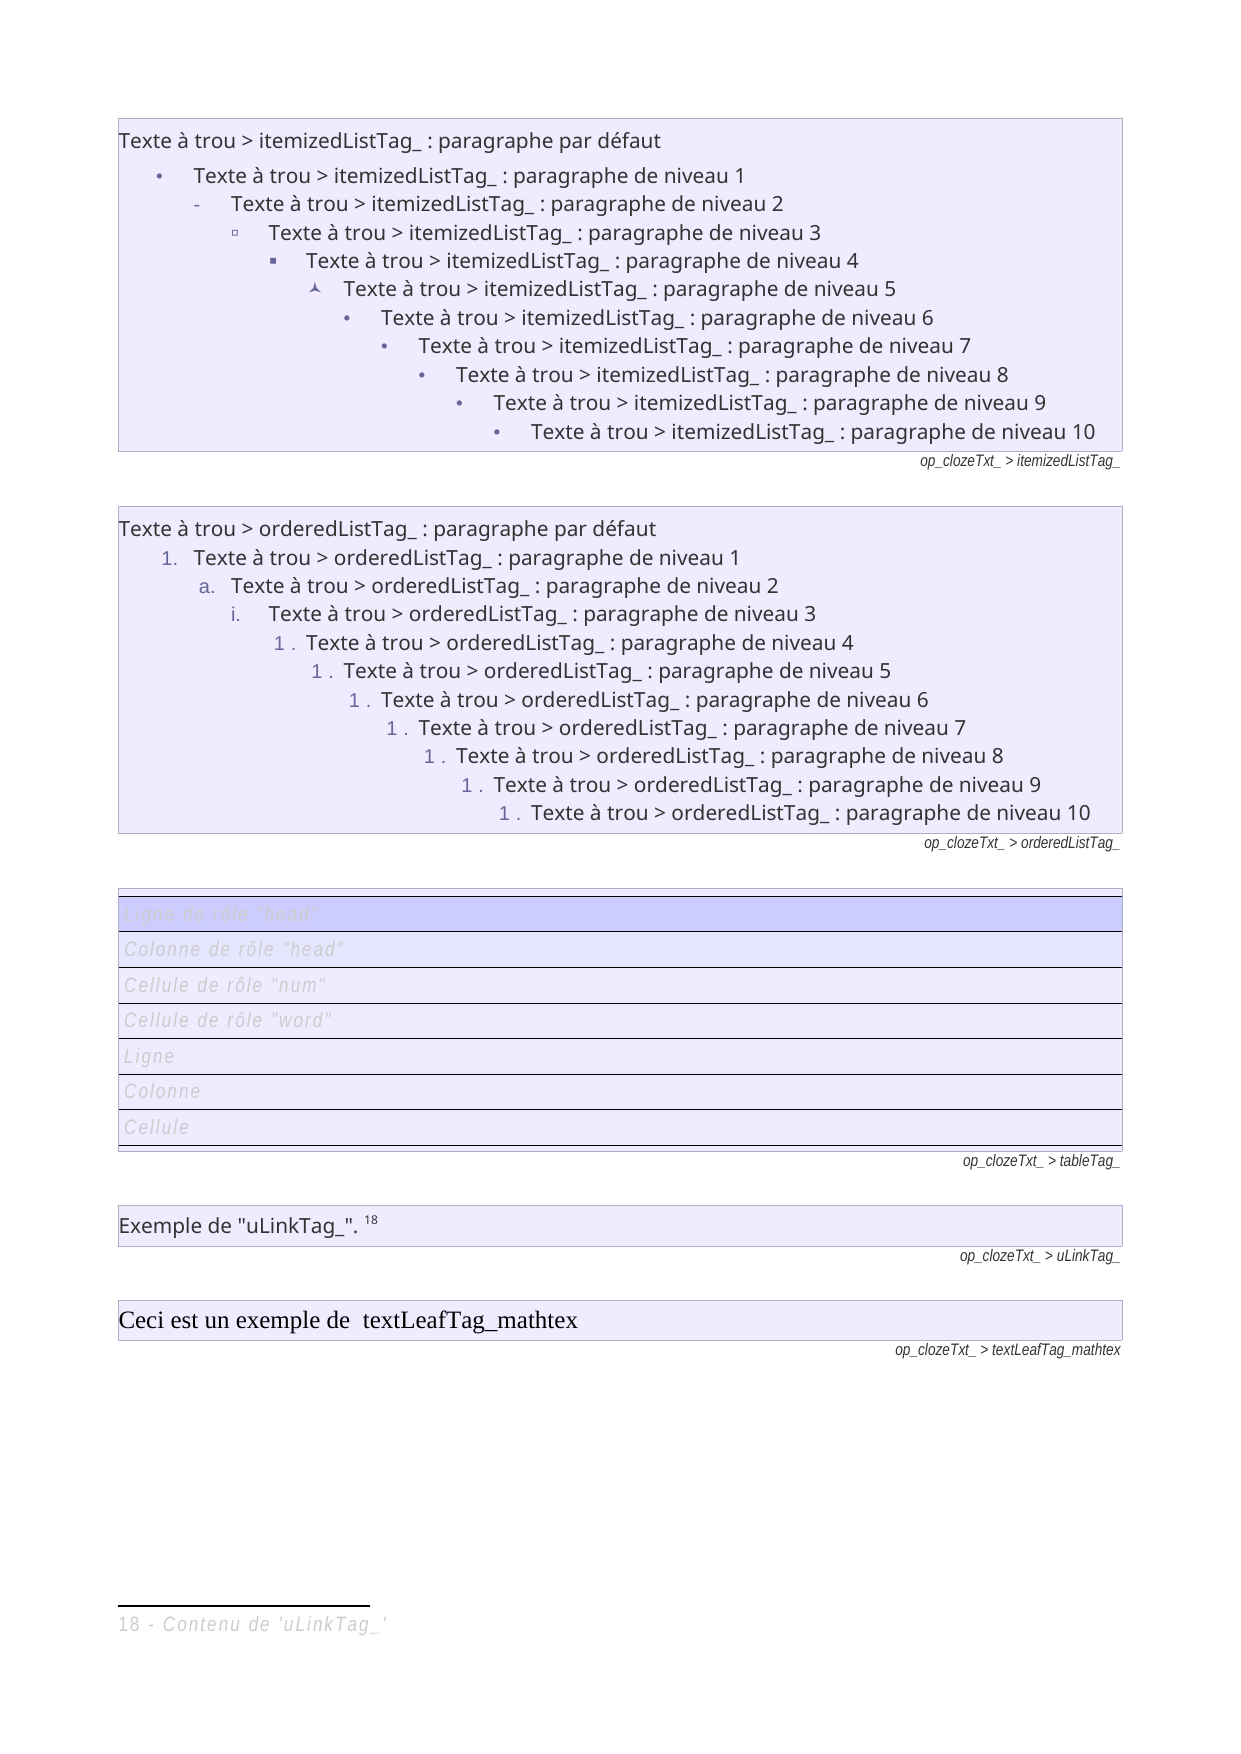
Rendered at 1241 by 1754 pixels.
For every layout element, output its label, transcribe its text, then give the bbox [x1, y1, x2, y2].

title op_clozeTxt_ > tableTag_ [118, 1152, 1122, 1170]
table_header Ceci est un exemple de textLeafTag_mathtex [119, 1301, 1122, 1340]
title op_clozeTxt_ > textLeafTag_mathtex [118, 1341, 1122, 1359]
table_header Texte à trou > orderedListTag_ : paragraphe par défaut Texte à trou > orderedListTag_ : paragraphe de niveau 1 Texte à trou > orderedListTag_ : paragraphe de niveau 2 Texte à trou > orderedListTag_ : paragraphe de niveau 3 Texte à trou > orderedListTag_ : paragraphe de niveau 4 Texte à trou > orderedListTag_ : paragraphe de niveau 5 Texte à trou > orderedListTag_ : paragraphe de niveau 6 Texte à trou > orderedListTag_ : paragraphe de niveau 7 Texte à trou > orderedListTag_ : paragraphe de niveau 8 Texte à trou > orderedListTag_ : paragraphe de niveau 9 Texte à trou > orderedListTag_ : paragraphe de niveau 10 [119, 507, 1122, 833]
table_header Exemple de "uLinkTag_". [119, 1206, 1122, 1246]
table_cell Cellule de rôle "num" [119, 968, 1122, 1002]
table_cell Cellule [119, 1110, 1122, 1144]
table_header [119, 1146, 1122, 1151]
table_header Texte à trou > itemizedListTag_ : paragraphe par défaut Texte à trou > itemizedListTag_ : paragraphe de niveau 1 Texte à trou > itemizedListTag_ : paragraphe de niveau 2 Texte à trou > itemizedListTag_ : paragraphe de niveau 3 Texte à trou > itemizedListTag_ : paragraphe de niveau 4 Texte à trou > itemizedListTag_ : paragraphe de niveau 5 Texte à trou > itemizedListTag_ : paragraphe de niveau 6 Texte à trou > itemizedListTag_ : paragraphe de niveau 7 Texte à trou > itemizedListTag_ : paragraphe de niveau 8 Texte à trou > itemizedListTag_ : paragraphe de niveau 9 Texte à trou > itemizedListTag_ : paragraphe de niveau 10 [119, 119, 1122, 451]
table_cell Cellule de rôle "word" [119, 1004, 1122, 1038]
table_header Ligne de rôle "head" [119, 897, 1122, 931]
table_header [119, 889, 1122, 896]
table_cell Ligne [119, 1039, 1122, 1073]
title op_clozeTxt_ > orderedListTag_ [118, 834, 1122, 852]
title op_clozeTxt_ > itemizedListTag_ [118, 452, 1122, 470]
title op_clozeTxt_ > uLinkTag_ [118, 1247, 1122, 1265]
table_cell Colonne [119, 1075, 1122, 1109]
table_cell Colonne de rôle "head" [119, 932, 1122, 967]
